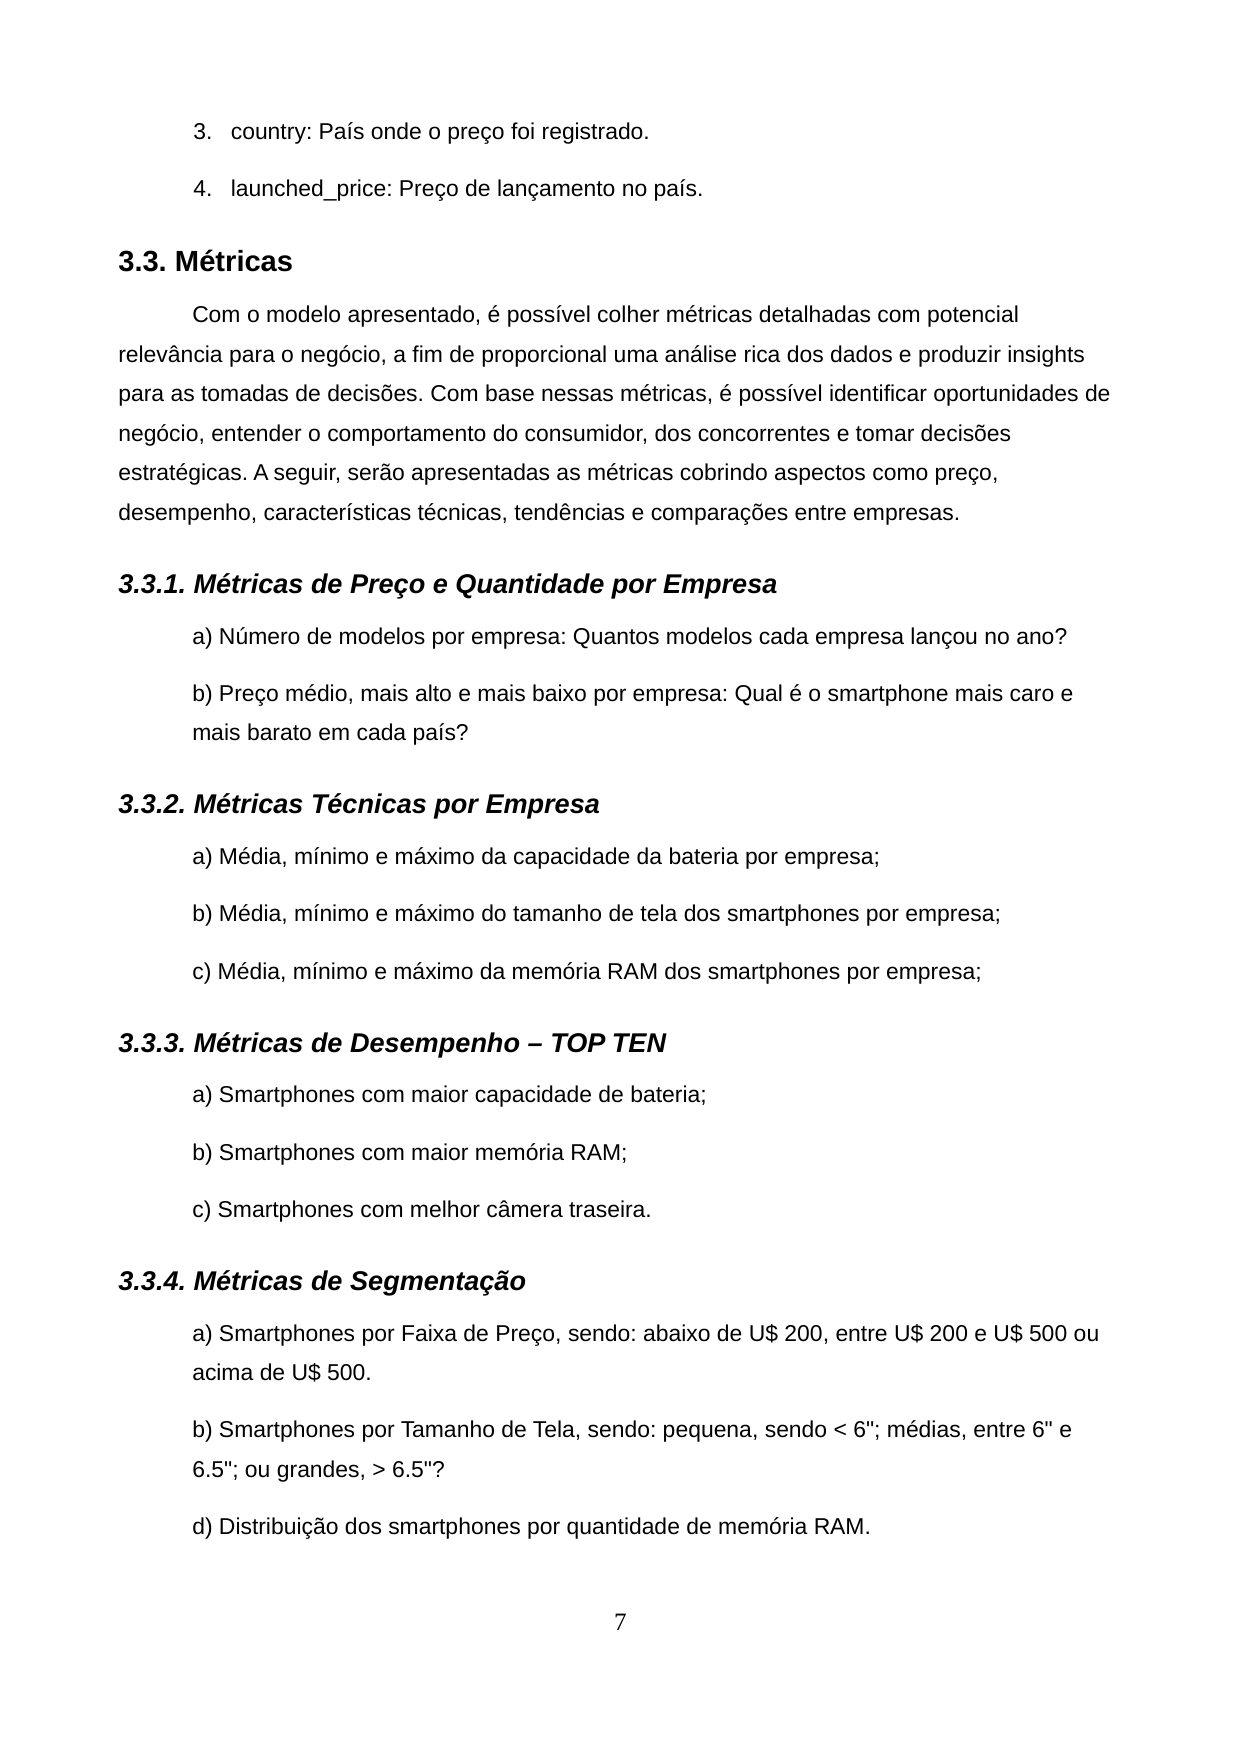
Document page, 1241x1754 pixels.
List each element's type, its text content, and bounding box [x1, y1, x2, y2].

text d) Distribuição dos smartphones por quantidade de memória RAM. [192, 1513, 1122, 1539]
text b) Smartphones com maior memória RAM; [192, 1139, 1122, 1165]
text b) Smartphones por Tamanho de Tela, sendo: pequena, sendo < 6"; médias, entre 6" e 6.5"; ou grandes, > 6.5"? [192, 1416, 1122, 1482]
text b) Média, mínimo e máximo do tamanho de tela dos smartphones por empresa; [192, 900, 1122, 927]
text c) Média, mínimo e máximo da memória RAM dos smartphones por empresa; [192, 958, 1122, 984]
subtitle 3.3.1. Métricas de Preço e Quantidade por Empresa [118, 568, 1122, 599]
text Com o modelo apresentado, é possível colher métricas detalhadas com potencial relevância para o negócio, a fim de proporcional uma análise rica dos dados e produzir insights para as tomadas de decisões. Com base nessas métricas, é possível identificar oportunidades de negócio, entender o comportamento do consumidor, dos concorrentes e tomar decisões estratégicas. A seguir, serão apresentadas as métricas cobrindo aspectos como preço, desempenho, características técnicas, tendências e comparações entre empresas. [118, 301, 1122, 525]
subtitle 3.3.4. Métricas de Segmentação [118, 1265, 1122, 1296]
text a) Média, mínimo e máximo da capacidade da bateria por empresa; [192, 843, 1122, 869]
list launched_price: Preço de lançamento no país. [193, 175, 1122, 202]
list country: País onde o preço foi registrado. [193, 118, 1122, 144]
text a) Smartphones por Faixa de Preço, sendo: abaixo de U$ 200, entre U$ 200 e U$ 500 ou acima de U$ 500. [192, 1320, 1122, 1386]
text a) Número de modelos por empresa: Quantos modelos cada empresa lançou no ano? [192, 623, 1122, 649]
subtitle 3.3.2. Métricas Técnicas por Empresa [118, 788, 1122, 819]
text b) Preço médio, mais alto e mais baixo por empresa: Qual é o smartphone mais caro e mais barato em cada país? [192, 680, 1122, 746]
text c) Smartphones com melhor câmera traseira. [192, 1196, 1122, 1222]
subtitle 3.3. Métricas [118, 244, 1122, 278]
text a) Smartphones com maior capacidade de bateria; [192, 1081, 1122, 1108]
subtitle 3.3.3. Métricas de Desempenho – TOP TEN [118, 1027, 1122, 1058]
